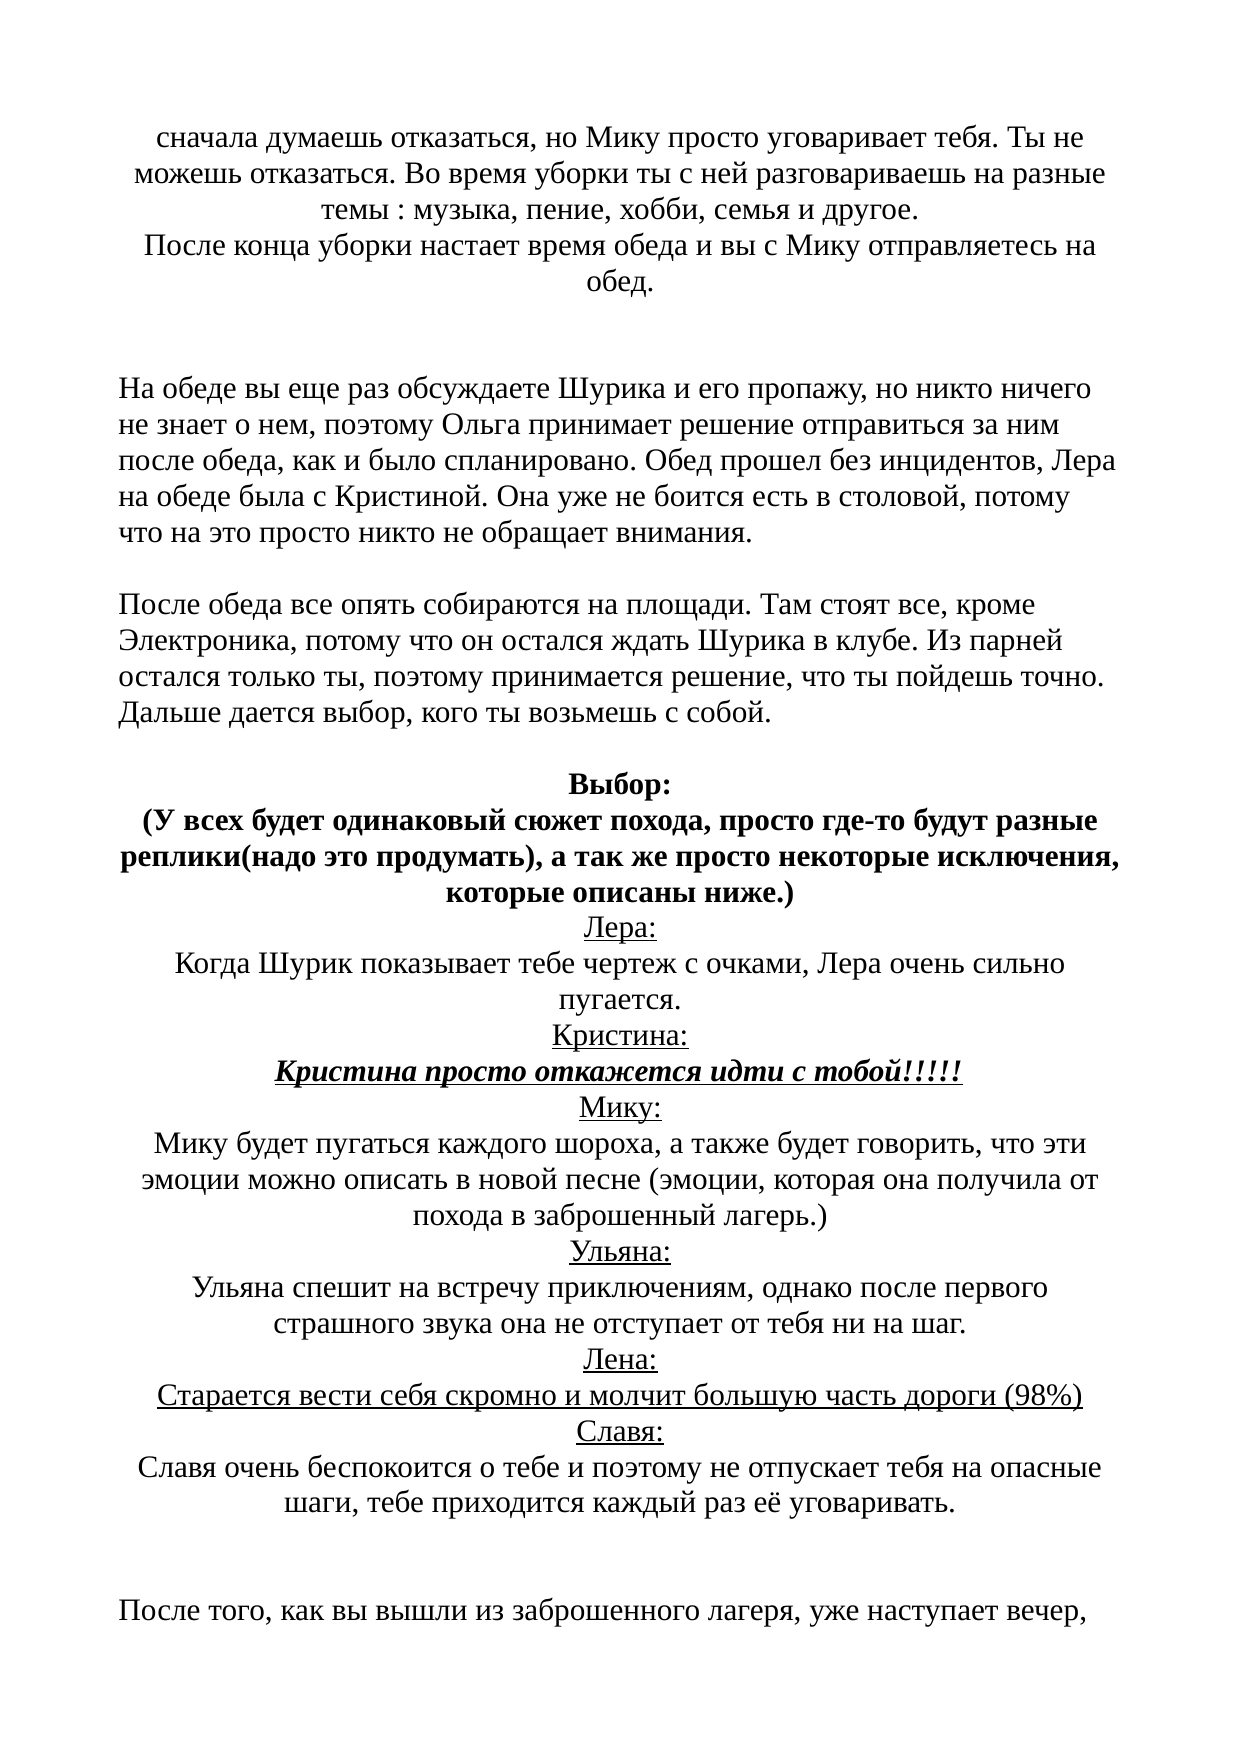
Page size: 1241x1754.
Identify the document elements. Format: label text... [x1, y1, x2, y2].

text Ульяна спешит на встречу приключениям, однако после первого страшного звука она не отступает от тебя ни на шаг. [118, 1268, 1122, 1340]
text Славя очень беспокоится о тебе и поэтому не отпускает тебя на опасные шаги, тебе приходится каждый раз её уговаривать. [118, 1448, 1122, 1520]
text Выбор: [118, 765, 1122, 801]
text На обеде вы еще раз обсуждаете Шурика и его пропажу, но никто ничего не знает о нем, поэтому Ольга принимает решение отправиться за ним после обеда, как и было спланировано. Обед прошел без инцидентов, Лера на обеде была с Кристиной. Она уже не боится есть в столовой, потому что на это просто никто не обращает внимания. [118, 370, 1122, 549]
text Мику: [118, 1088, 1122, 1124]
text Кристина просто откажется идти с тобой!!!!! [118, 1052, 1122, 1088]
text После обеда все опять собираются на площади. Там стоят все, кроме Электроника, потому что он остался ждать Шурика в клубе. Из парней остался только ты, поэтому принимается решение, что ты пойдешь точно. Дальше дается выбор, кого ты возьмешь с собой. [118, 585, 1122, 729]
text Мику будет пугаться каждого шороха, а также будет говорить, что эти эмоции можно описать в новой песне (эмоции, которая она получила от похода в заброшенный лагерь.) [118, 1124, 1122, 1232]
text (У всех будет одинаковый сюжет похода, просто где-то будут разные реплики(надо это продумать), а так же просто некоторые исключения, которые описаны ниже.) [118, 801, 1122, 909]
text После конца уборки настает время обеда и вы с Мику отправляетесь на обед. [118, 226, 1122, 298]
text Ульяна: [118, 1232, 1122, 1268]
text сначала думаешь отказаться, но Мику просто уговаривает тебя. Ты не можешь отказаться. Во время уборки ты с ней разговариваешь на разные темы : музыка, пение, хобби, семья и другое. [118, 118, 1122, 226]
text Кристина: [118, 1017, 1122, 1052]
text Славя: [118, 1412, 1122, 1448]
text Лера: [118, 909, 1122, 945]
text После того, как вы вышли из заброшенного лагеря, уже наступает вечер, [118, 1592, 1122, 1627]
text Старается вести себя скромно и молчит большую часть дороги (98%) [118, 1376, 1122, 1412]
text Лена: [118, 1340, 1122, 1376]
text Когда Шурик показывает тебе чертеж с очками, Лера очень сильно пугается. [118, 945, 1122, 1017]
